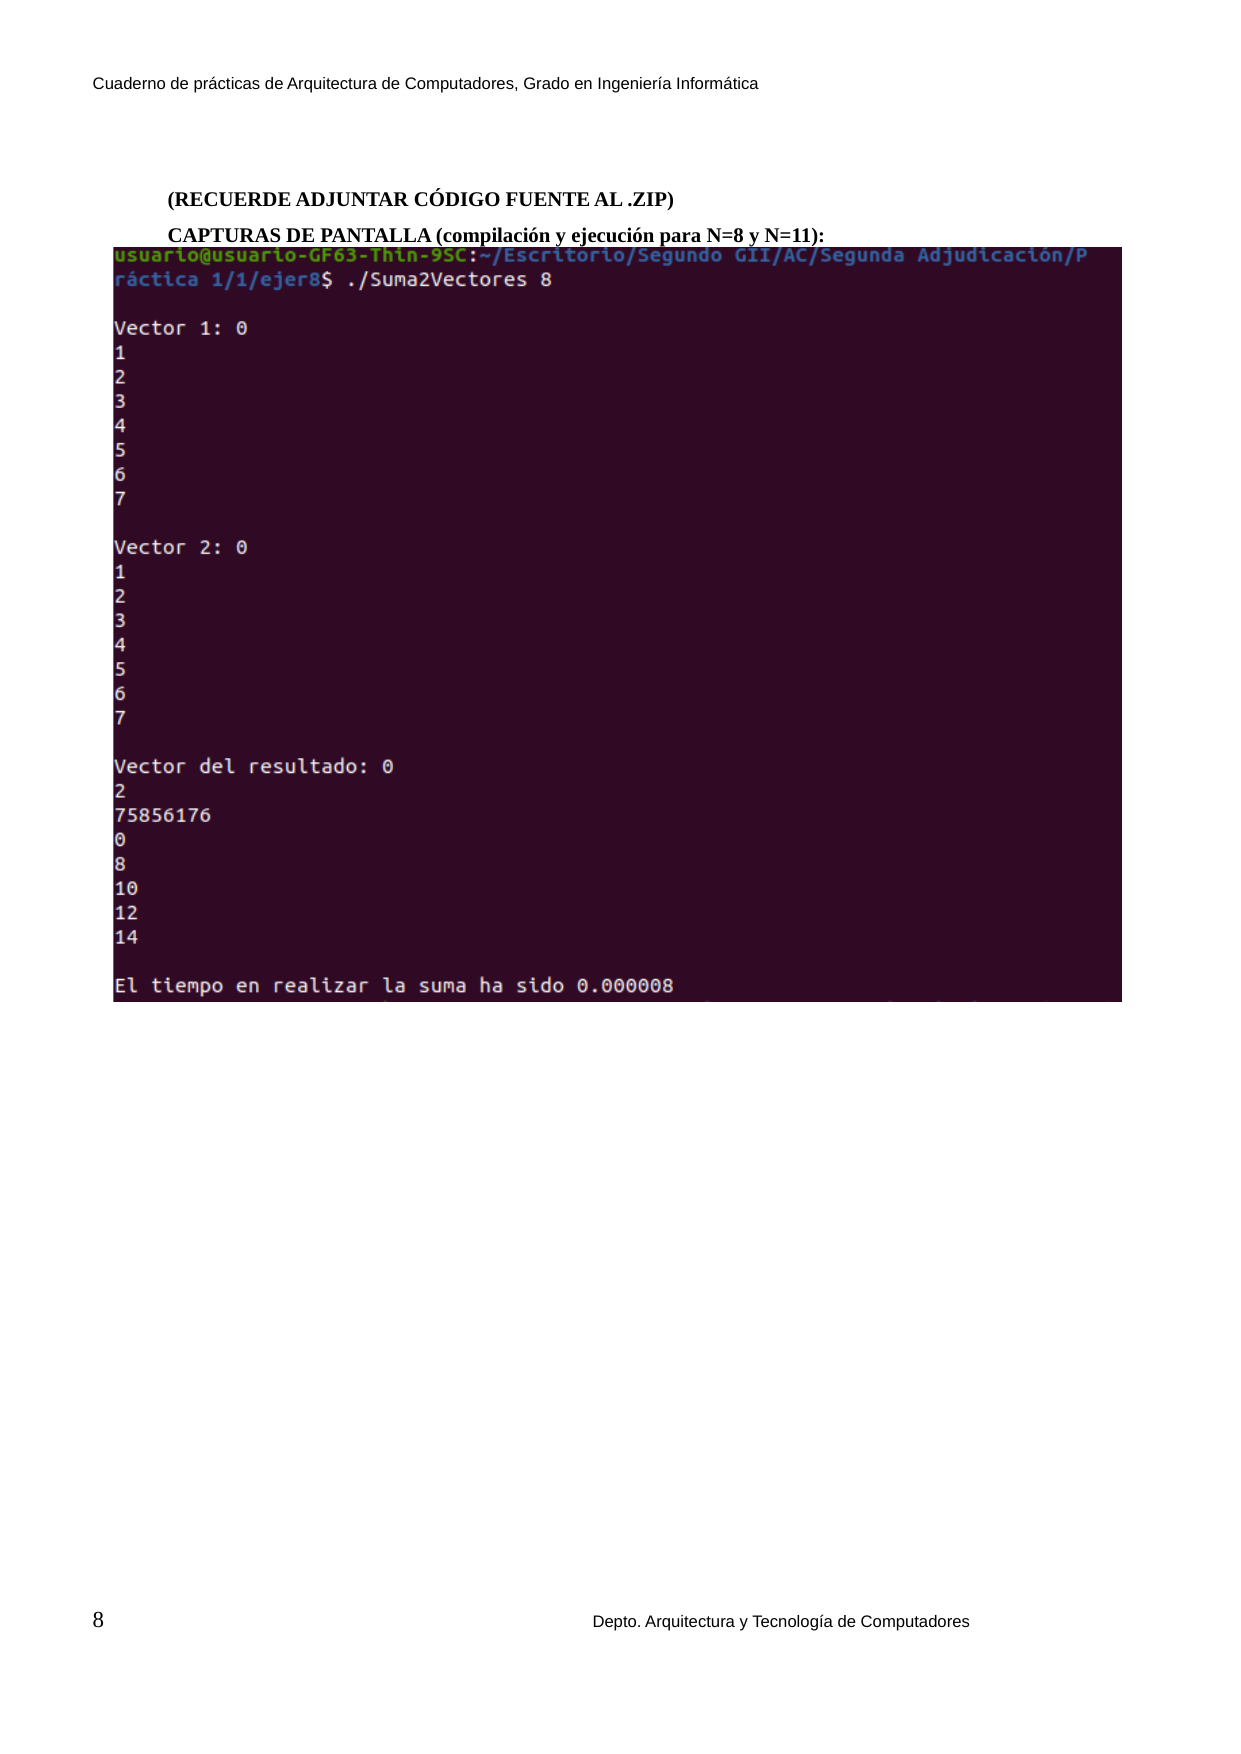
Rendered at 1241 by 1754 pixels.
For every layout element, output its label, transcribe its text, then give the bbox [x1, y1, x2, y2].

text (RECUERDE ADJUNTAR CÓDIGO FUENTE AL .ZIP) [167, 187, 1143, 211]
text CAPTURAS DE PANTALLA (compilación y ejecución para N=8 y N=11): [167, 223, 1143, 247]
